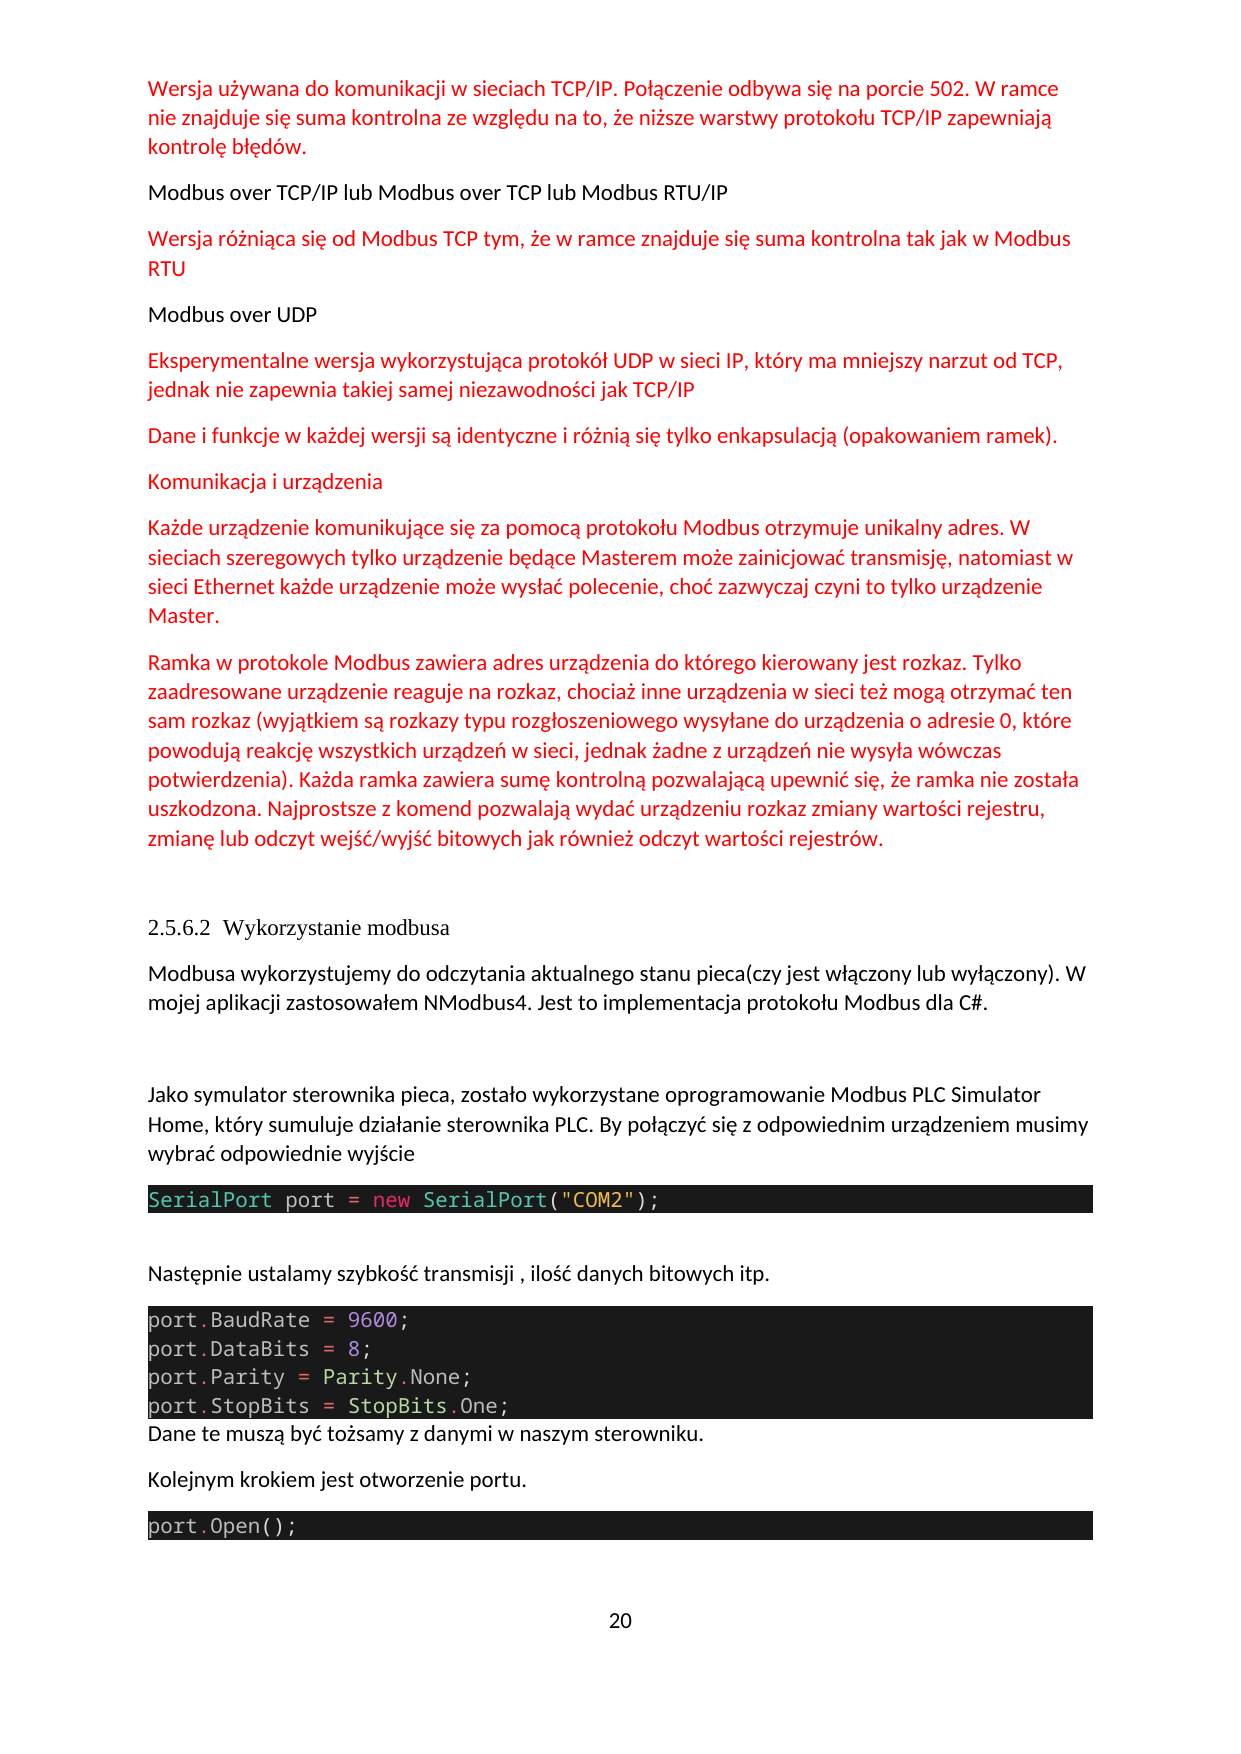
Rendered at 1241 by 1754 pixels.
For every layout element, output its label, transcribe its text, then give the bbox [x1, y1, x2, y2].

text port.Parity = Parity.None; [148, 1362, 1093, 1391]
text Wersja używana do komunikacji w sieciach TCP/IP. Połączenie odbywa się na porcie 502. W ramce nie znajduje się suma kontrolna ze względu na to, że niższe warstwy protokołu TCP/IP zapewniają kontrolę błędów. [148, 74, 1093, 161]
text Następnie ustalamy szybkość transmisji , ilość danych bitowych itp. [148, 1259, 1093, 1288]
text port.StopBits = StopBits.One; [148, 1391, 1093, 1419]
text port.DataBits = 8; [148, 1334, 1093, 1362]
text Wersja różniąca się od Modbus TCP tym, że w ramce znajduje się suma kontrolna tak jak w Modbus RTU [148, 224, 1093, 282]
text Dane te muszą być tożsamy z danymi w naszym sterowniku. [148, 1419, 1093, 1447]
text Modbus over UDP [148, 300, 1093, 328]
text port.BaudRate = 9600; [148, 1306, 1093, 1334]
text Eksperymentalne wersja wykorzystująca protokół UDP w sieci IP, który ma mniejszy narzut od TCP, jednak nie zapewnia takiej samej niezawodności jak TCP/IP [148, 346, 1093, 403]
text Ramka w protokole Modbus zawiera adres urządzenia do którego kierowany jest rozkaz. Tylko zaadresowane urządzenie reaguje na rozkaz, chociaż inne urządzenia w sieci też mogą otrzymać ten sam rozkaz (wyjątkiem są rozkazy typu rozgłoszeniowego wysyłane do urządzenia o adresie 0, które powodują reakcję wszystkich urządzeń w sieci, jednak żadne z urządzeń nie wysyła wówczas potwierdzenia). Każda ramka zawiera sumę kontrolną pozwalającą upewnić się, że ramka nie została uszkodzona. Najprostsze z komend pozwalają wydać urządzeniu rozkaz zmiany wartości rejestru, zmianę lub odczyt wejść/wyjść bitowych jak również odczyt wartości rejestrów. [148, 648, 1093, 852]
text SerialPort port = new SerialPort("COM2"); [148, 1185, 1093, 1213]
text Każde urządzenie komunikujące się za pomocą protokołu Modbus otrzymuje unikalny adres. W sieciach szeregowych tylko urządzenie będące Masterem może zainicjować transmisję, natomiast w sieci Ethernet każde urządzenie może wysłać polecenie, choć zazwyczaj czyni to tylko urządzenie Master. [148, 513, 1093, 630]
text Modbusa wykorzystujemy do odczytania aktualnego stanu pieca(czy jest włączony lub wyłączony). W mojej aplikacji zastosowałem NModbus4. Jest to implementacja protokołu Modbus dla C#. [148, 959, 1093, 1016]
text Dane i funkcje w każdej wersji są identyczne i różnią się tylko enkapsulacją (opakowaniem ramek). [148, 421, 1093, 449]
text Kolejnym krokiem jest otworzenie portu. [148, 1465, 1093, 1493]
text port.Open(); [148, 1511, 1093, 1540]
list Wykorzystanie modbusa [148, 914, 1093, 941]
text Komunikacja i urządzenia [148, 467, 1093, 496]
text Modbus over TCP/IP lub Modbus over TCP lub Modbus RTU/IP [148, 178, 1093, 207]
text Jako symulator sterownika pieca, zostało wykorzystane oprogramowanie Modbus PLC Simulator Home, który sumuluje działanie sterownika PLC. By połączyć się z odpowiednim urządzeniem musimy wybrać odpowiednie wyjście [148, 1080, 1093, 1167]
